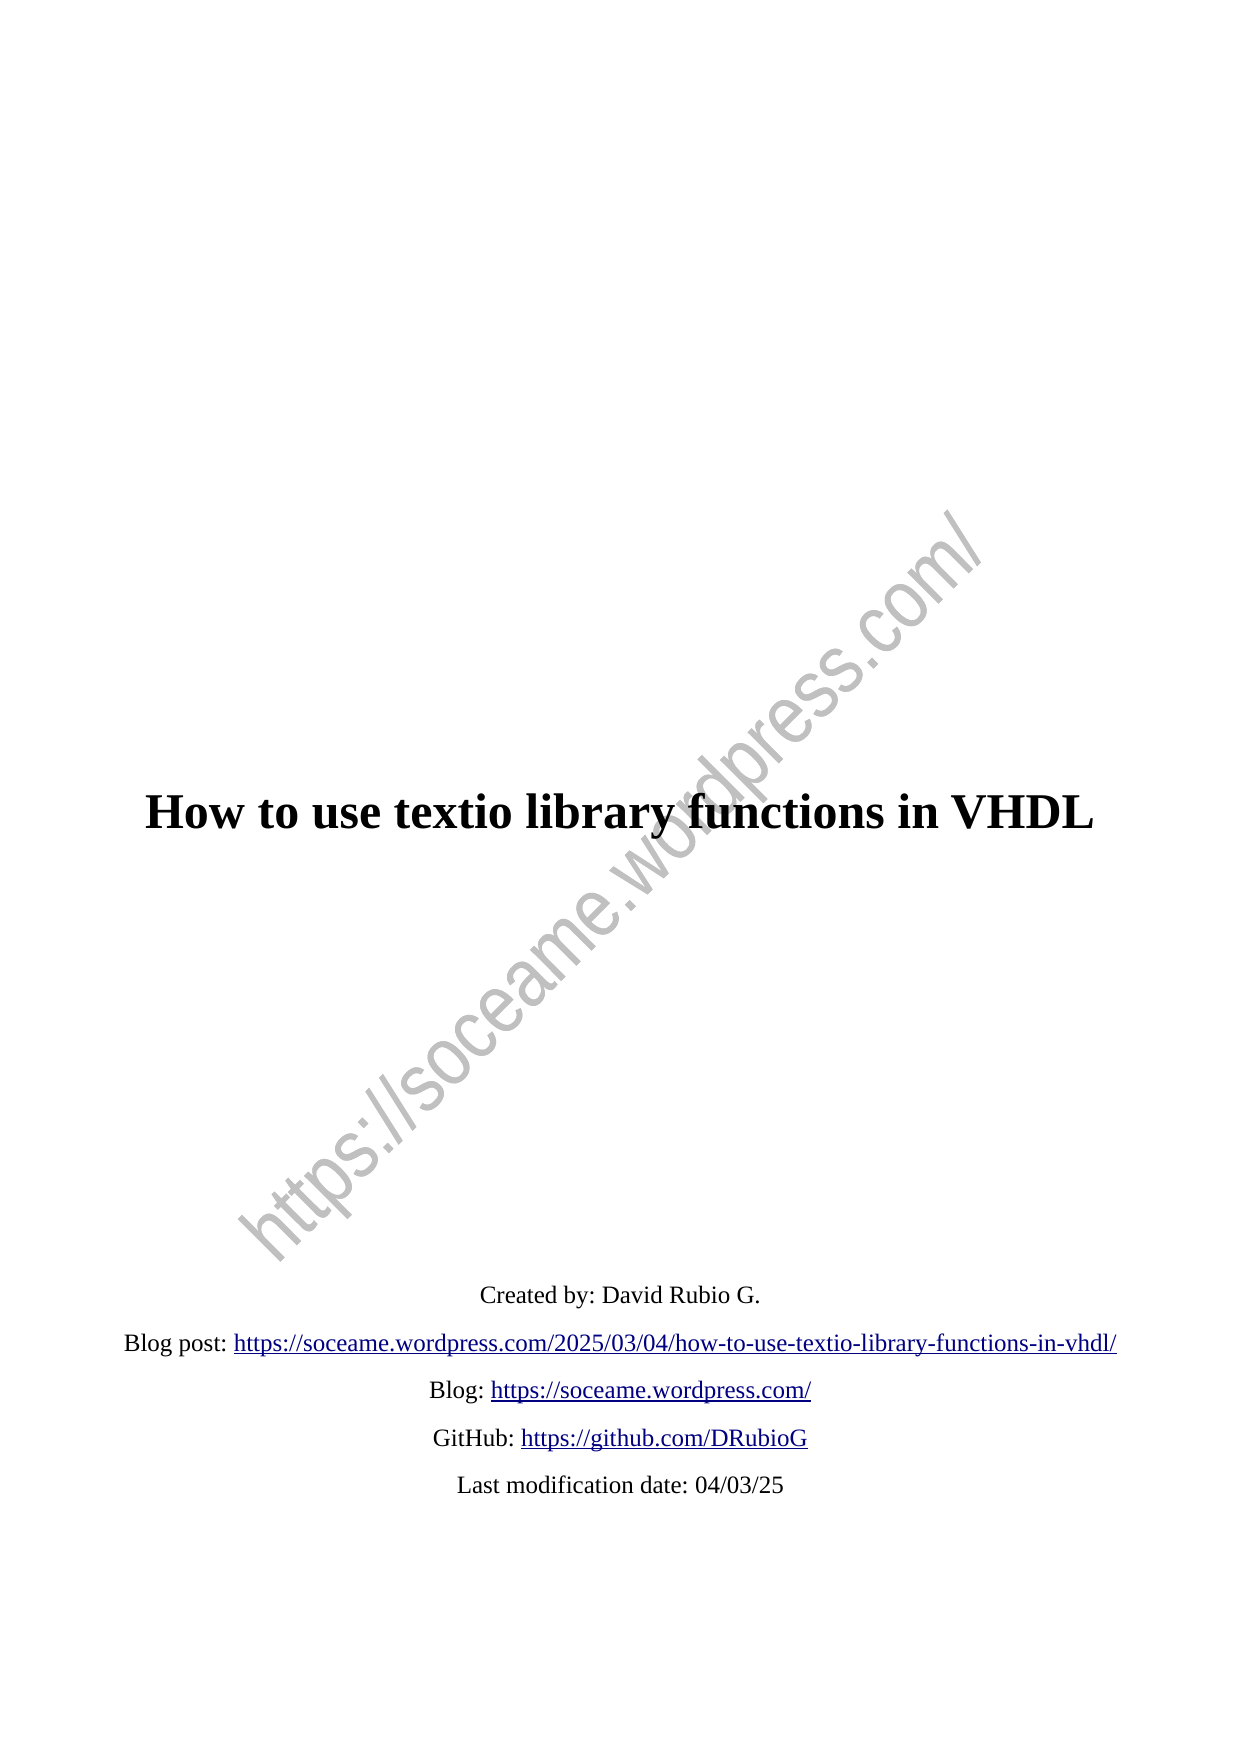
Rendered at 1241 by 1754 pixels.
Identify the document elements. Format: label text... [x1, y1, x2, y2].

text Created by: David Rubio G. [118, 1280, 1122, 1309]
text Last modification date: 04/03/25 [118, 1471, 1122, 1499]
subtitle How to use textio library functions in VHDL [690, 782, 1122, 839]
text Blog: https://soceame.wordpress.com/ [118, 1375, 1122, 1404]
text GitHub: https://github.com/DRubioG [118, 1423, 1122, 1452]
text Blog post: https://soceame.wordpress.com/2025/03/04/how-to-use-textio-library-functions-in-vhdl/ [118, 1328, 1122, 1357]
subtitle How to use textio library functions in VHDL [118, 782, 697, 839]
